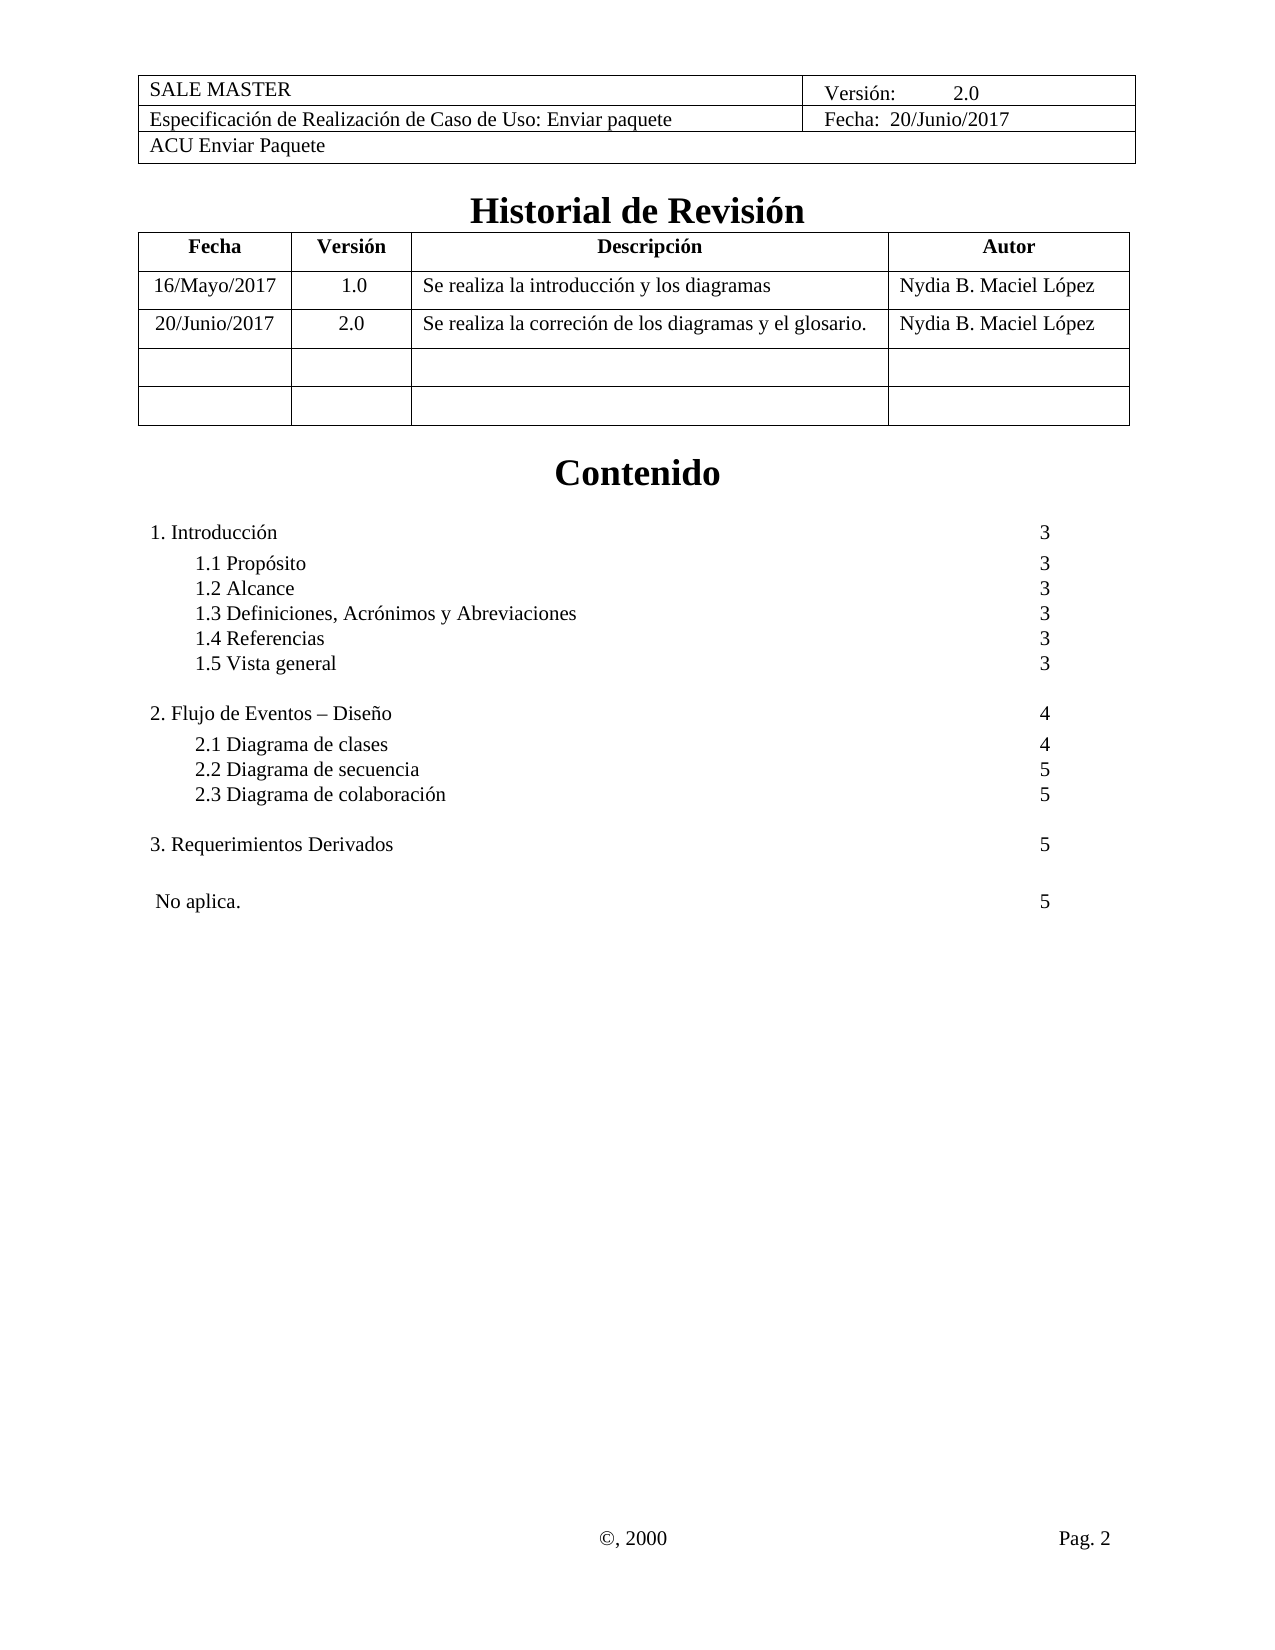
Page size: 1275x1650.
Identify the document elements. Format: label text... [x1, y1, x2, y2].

text 1.4 Referencias 3 [195, 625, 1050, 650]
text 1.2 Alcance 3 [195, 575, 1050, 600]
table_cell [139, 349, 291, 386]
table_cell 1.0 [292, 272, 411, 309]
table_cell Nydia B. Maciel López [889, 272, 1129, 309]
text 1.3 Definiciones, Acrónimos y Abreviaciones 3 [195, 600, 1050, 625]
table_cell [412, 349, 888, 386]
table_header Descripción [412, 233, 888, 271]
table_cell [292, 387, 411, 425]
text 2. Flujo de Eventos – Diseño 4 [150, 700, 1050, 725]
table_cell Nydia B. Maciel López [889, 310, 1129, 348]
subtitle Contenido [150, 451, 1125, 494]
table_cell Se realiza la correción de los diagramas y el glosario. [412, 310, 888, 348]
table_cell [889, 349, 1129, 386]
table_cell 2.0 [292, 310, 411, 348]
table_cell 16/Mayo/2017 [139, 272, 291, 309]
table_header Autor [889, 233, 1129, 271]
table_cell [889, 387, 1129, 425]
table_header Versión [292, 233, 411, 271]
subtitle Historial de Revisión [150, 189, 1125, 232]
table_cell Se realiza la introducción y los diagramas [412, 272, 888, 309]
text 2.1 Diagrama de clases 4 [195, 731, 1050, 756]
table_cell 20/Junio/2017 [139, 310, 291, 348]
text 1.1 Propósito 3 [195, 550, 1050, 575]
text 3. Requerimientos Derivados 5 [150, 831, 1050, 856]
table_cell [292, 349, 411, 386]
table_header Fecha [139, 233, 291, 271]
text 2.2 Diagrama de secuencia 5 [195, 756, 1050, 781]
text 1.5 Vista general 3 [195, 650, 1050, 675]
table_cell [412, 387, 888, 425]
text 1. Introducción 3 [150, 519, 1050, 544]
table_cell [139, 387, 291, 425]
text 2.3 Diagrama de colaboración 5 [195, 781, 1050, 806]
text No aplica. 5 [150, 888, 1050, 913]
